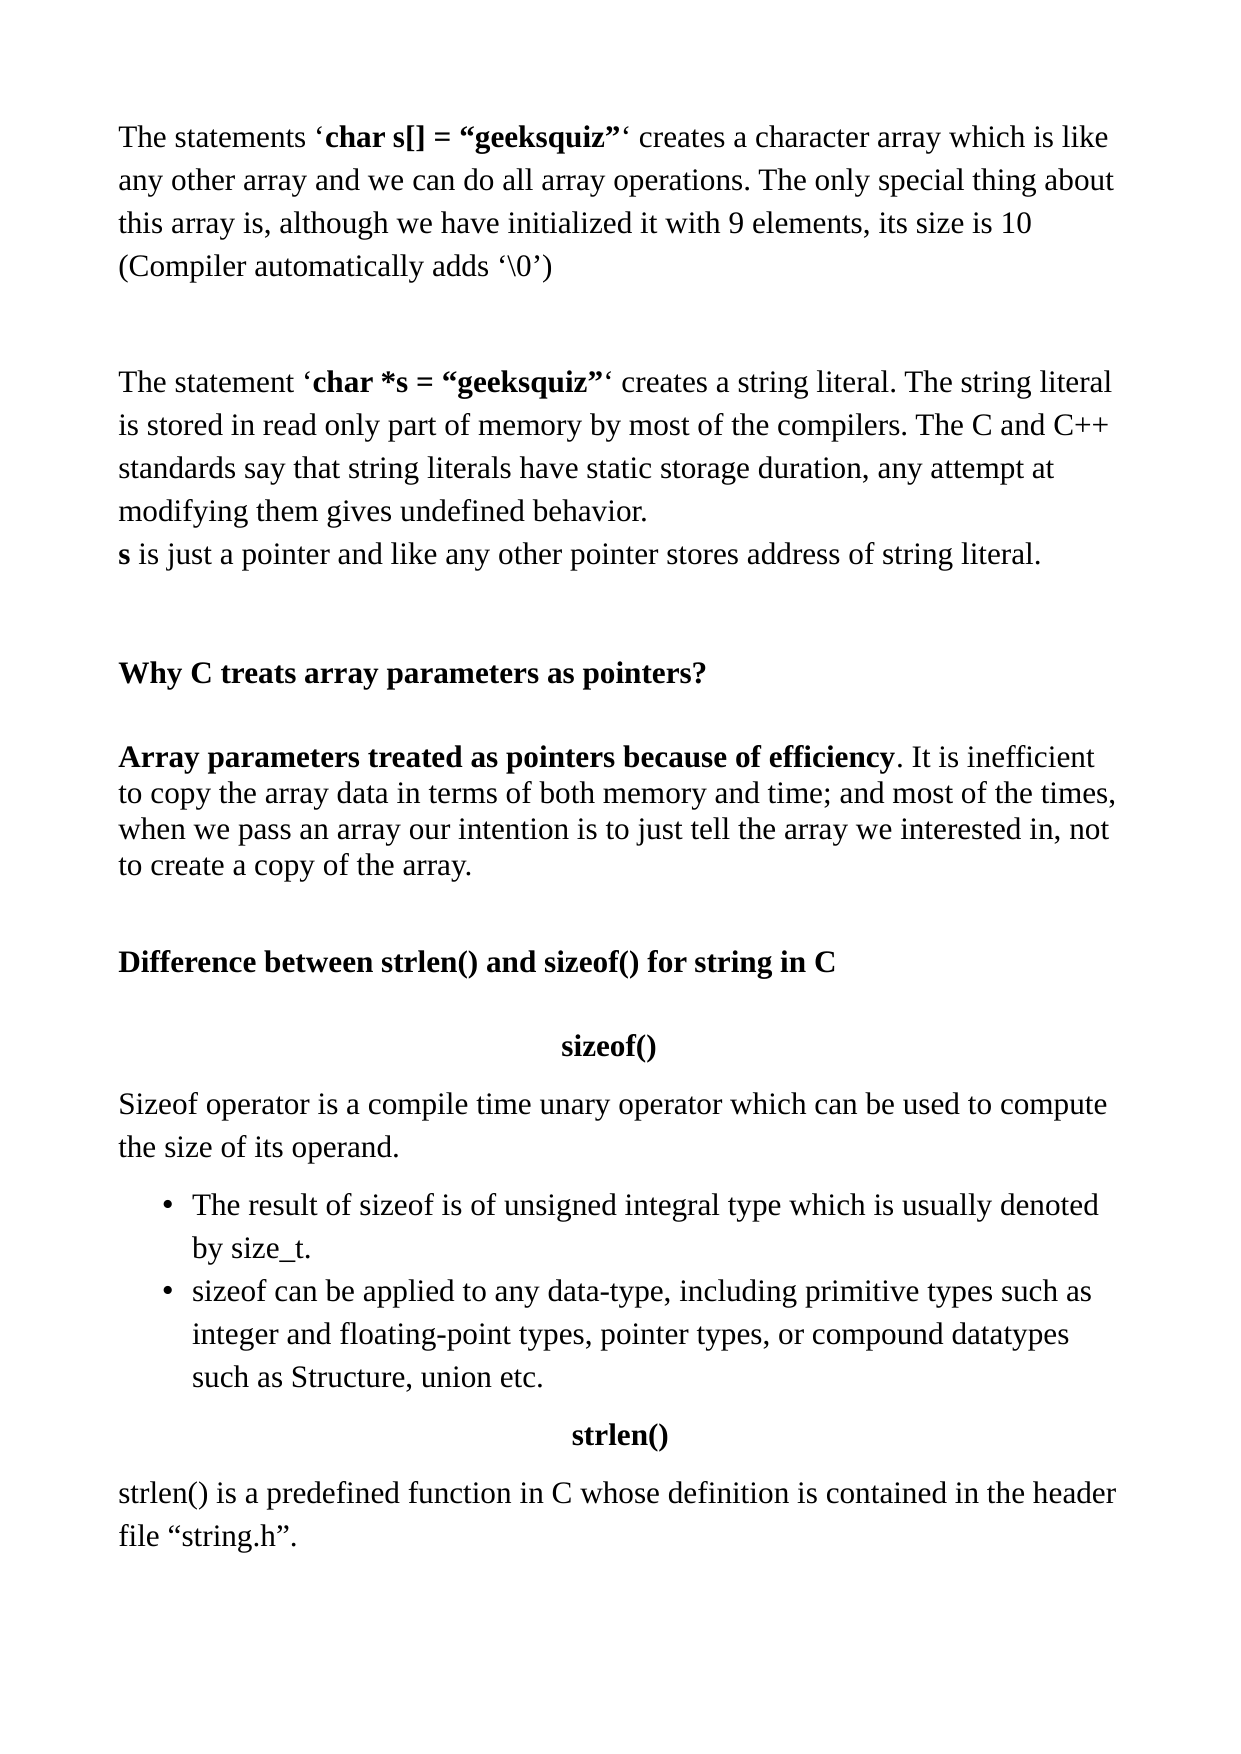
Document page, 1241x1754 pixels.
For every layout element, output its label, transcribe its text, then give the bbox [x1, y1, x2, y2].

text Sizeof operator is a compile time unary operator which can be used to compute the size of its operand. [118, 1085, 1122, 1164]
text Array parameters treated as pointers because of efficiency. It is inefficient to copy the array data in terms of both memory and time; and most of the times, when we pass an array our intention is to just tell the array we interested in, not to create a copy of the array. [118, 738, 1122, 882]
list sizeof can be applied to any data-type, including primitive types such as integer and floating-point types, pointer types, or compound datatypes such as Structure, union etc. [162, 1272, 1122, 1394]
text The statements ‘char s[] = “geeksquiz”‘ creates a character array which is like any other array and we can do all array operations. The only special thing about this array is, although we have initialized it with 9 elements, its size is 10 (Compiler automatically adds ‘\0’) [118, 118, 1122, 283]
subtitle Why C treats array parameters as pointers? [118, 654, 1122, 690]
list The result of sizeof is of unsigned integral type which is usually denoted by size_t. [162, 1186, 1122, 1265]
text The statement ‘char *s = “geeksquiz”‘ creates a string literal. The string literal is stored in read only part of memory by most of the compilers. The C and C++ standards say that string literals have static storage duration, any attempt at modifying them gives undefined behavior. s is just a pointer and like any other pointer stores address of string literal. [118, 363, 1122, 571]
text sizeof() [118, 1027, 1122, 1063]
text strlen() is a predefined function in C whose definition is contained in the header file “string.h”. [118, 1474, 1122, 1553]
text strlen() [118, 1416, 1122, 1452]
subtitle Difference between strlen() and sizeof() for string in C [118, 943, 1122, 979]
